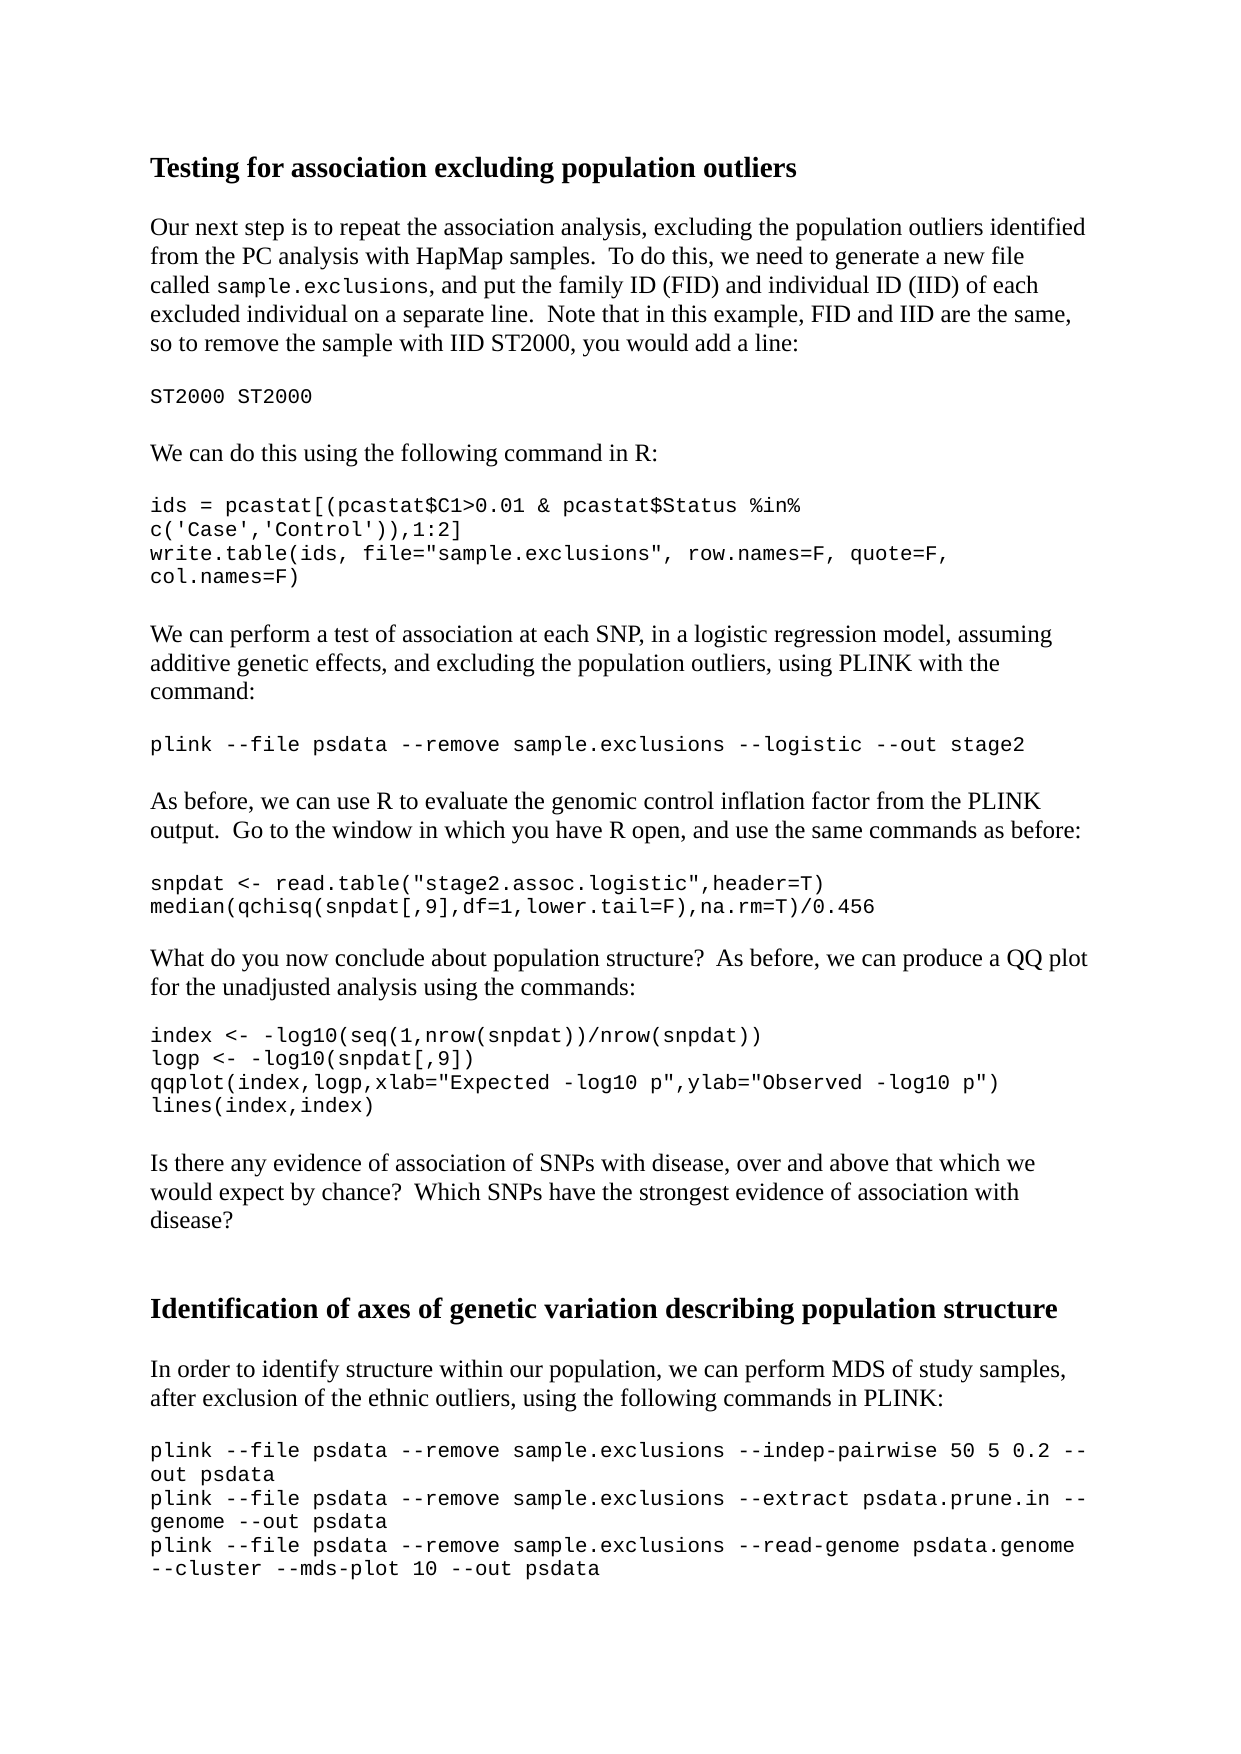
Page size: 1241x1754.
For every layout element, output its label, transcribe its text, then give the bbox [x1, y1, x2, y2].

text Is there any evidence of association of SNPs with disease, over and above that which we would expect by chance? Which SNPs have the strongest evidence of association with disease? [150, 1148, 1090, 1234]
text What do you now conclude about population structure? As before, we can produce a QQ plot for the unadjusted analysis using the commands: [150, 943, 1090, 1001]
text We can do this using the following command in R: [150, 438, 1090, 467]
text logp <- -log10(snpdat[,9]) [150, 1048, 1090, 1072]
text qqplot(index,logp,xlab="Expected -log10 p",ylab="Observed -log10 p") [150, 1072, 1090, 1096]
text We can perform a test of association at each SNP, in a logistic regression model, assuming additive genetic effects, and excluding the population outliers, using PLINK with the command: [150, 619, 1090, 705]
text plink --file psdata --remove sample.exclusions --extract psdata.prune.in --genome --out psdata [150, 1487, 1090, 1535]
text Testing for association excluding population outliers [150, 150, 1090, 183]
text plink --file psdata --remove sample.exclusions --logistic --out stage2 [150, 734, 1090, 757]
text plink --file psdata --remove sample.exclusions --read-genome psdata.genome --cluster --mds-plot 10 --out psdata [150, 1535, 1090, 1582]
text In order to identify structure within our population, we can perform MDS of study samples, after exclusion of the ethnic outliers, using the following commands in PLINK: [150, 1354, 1090, 1411]
text ST2000 ST2000 [150, 386, 1090, 409]
text Our next step is to repeat the association analysis, excluding the population outliers identified from the PC analysis with HapMap samples. To do this, we need to generate a new file called sample.exclusions, and put the family ID (FID) and individual ID (IID) of each excluded individual on a separate line. Note that in this example, FID and IID are the same, so to remove the sample with IID ST2000, you would add a line: [150, 212, 1090, 357]
text snpdat <- read.table("stage2.assoc.logistic",header=T) [150, 872, 1090, 896]
text ids = pcastat[(pcastat$C1>0.01 & pcastat$Status %in% c('Case','Control')),1:2] [150, 496, 1090, 543]
text As before, we can use R to evaluate the genomic control inflation factor from the PLINK output. Go to the window in which you have R open, and use the same commands as before: [150, 786, 1090, 844]
text plink --file psdata --remove sample.exclusions --indep-pairwise 50 5 0.2 --out psdata [150, 1440, 1090, 1487]
text lines(index,index) [150, 1096, 1090, 1119]
text index <- -log10(seq(1,nrow(snpdat))/nrow(snpdat)) [150, 1024, 1090, 1048]
text write.table(ids, file="sample.exclusions", row.names=F, quote=F, col.names=F) [150, 543, 1090, 590]
text median(qchisq(snpdat[,9],df=1,lower.tail=F),na.rm=T)/0.456 [150, 896, 1090, 920]
text Identification of axes of genetic variation describing population structure [150, 1292, 1090, 1325]
